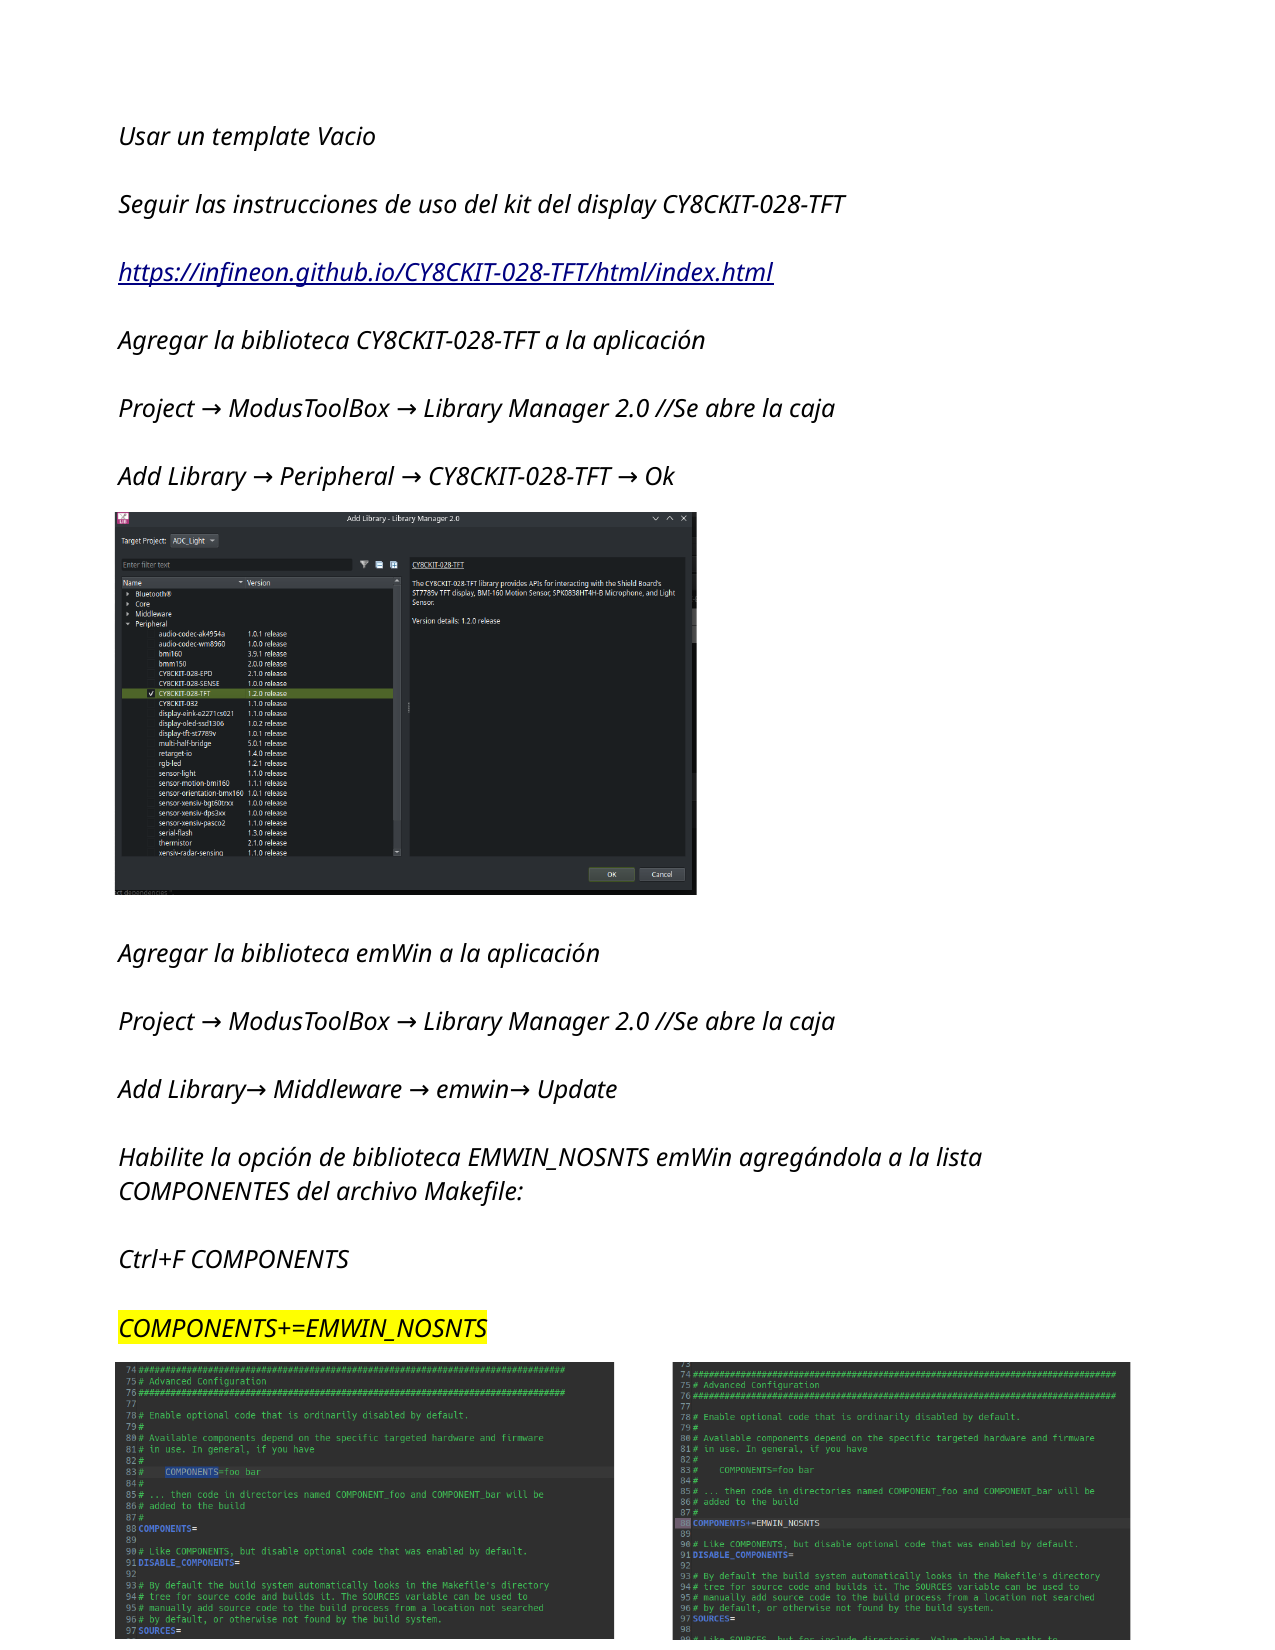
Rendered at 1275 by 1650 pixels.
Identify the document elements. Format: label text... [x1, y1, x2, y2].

text Usar un template Vacio [118, 118, 1157, 152]
picture [114, 512, 697, 895]
text Ctrl+F COMPONENTS [118, 1242, 1157, 1276]
text Seguir las instrucciones de uso del kit del display CY8CKIT-028-TFT [118, 186, 1157, 220]
text Add Library→ Middleware → emwin→ Update [118, 1072, 1157, 1106]
text Habilite la opción de biblioteca EMWIN_NOSNTS emWin agregándola a la lista COMPONENTES del archivo Makefile: [118, 1140, 1157, 1208]
text Add Library → Peripheral → CY8CKIT-028-TFT → Ok [118, 459, 1157, 936]
text Agregar la biblioteca CY8CKIT-028-TFT a la aplicación [118, 322, 1157, 357]
picture [115, 1362, 615, 1639]
picture [672, 1362, 1131, 1640]
text Project → ModusToolBox → Library Manager 2.0 //Se abre la caja [118, 391, 1157, 425]
text Agregar la biblioteca emWin a la aplicación [118, 936, 1157, 970]
text COMPONENTS+=EMWIN_NOSNTS [118, 1310, 1157, 1344]
text Project → ModusToolBox → Library Manager 2.0 //Se abre la caja [118, 1004, 1157, 1038]
text https://infineon.github.io/CY8CKIT-028-TFT/html/index.html [118, 254, 1157, 288]
